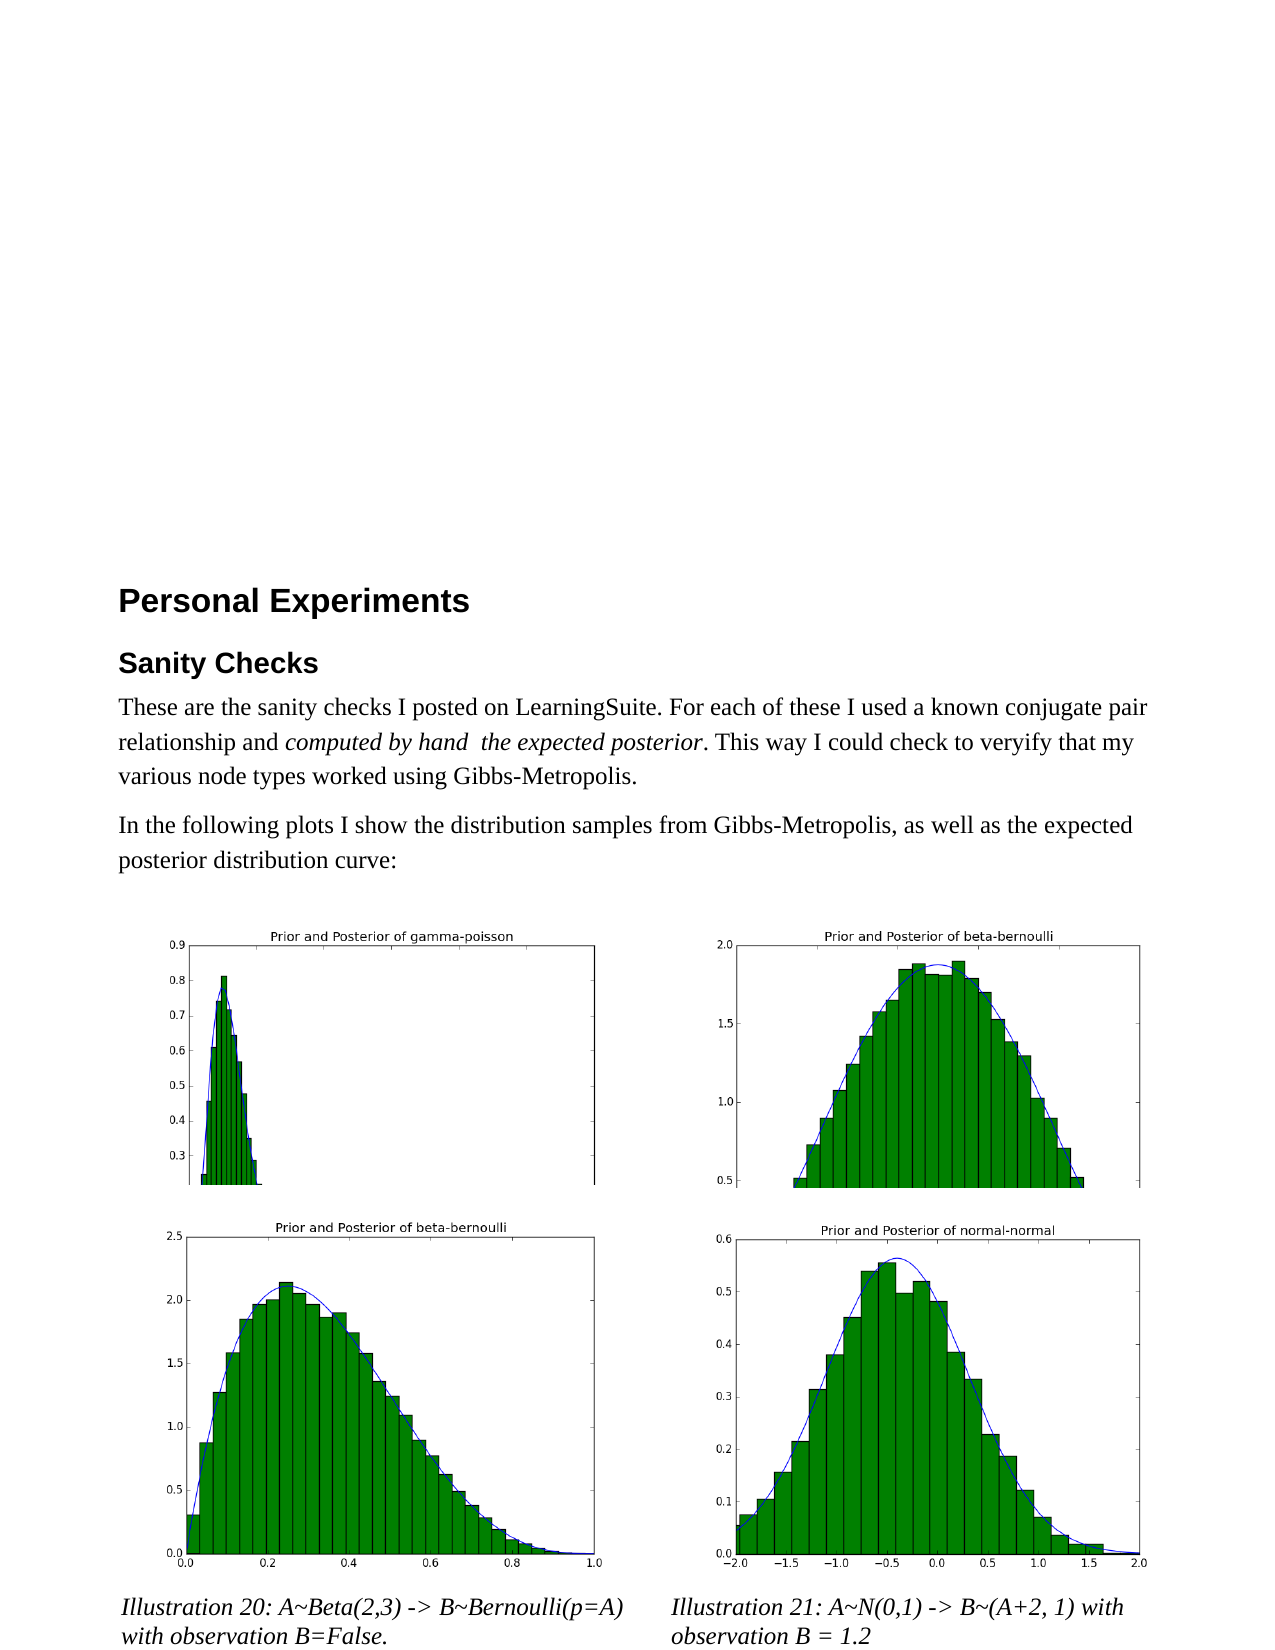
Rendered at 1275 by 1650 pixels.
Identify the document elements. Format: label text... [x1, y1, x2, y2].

subtitle Personal Experiments [118, 581, 1157, 619]
picture [671, 906, 1191, 1188]
text Illustration 20: A~Beta(2,3) -> B~Bernoulli(p=A) with observation B=False. [121, 1593, 645, 1650]
subtitle Sanity Checks [118, 646, 1157, 680]
picture [120, 906, 646, 1593]
text Illustration 21: A~N(0,1) -> B~(A+2, 1) with observation B = 1.2 [671, 1593, 1191, 1650]
text These are the sanity checks I posted on LearningSuite. For each of these I used a known conjugate pair relationship and computed by hand the expected posterior. This way I could check to veryify that my various node types worked using Gibbs-Metropolis. [118, 692, 1157, 790]
text In the following plots I show the distribution samples from Gibbs-Metropolis, as well as the expected posterior distribution curve: [118, 811, 1157, 874]
picture [670, 1200, 1191, 1593]
